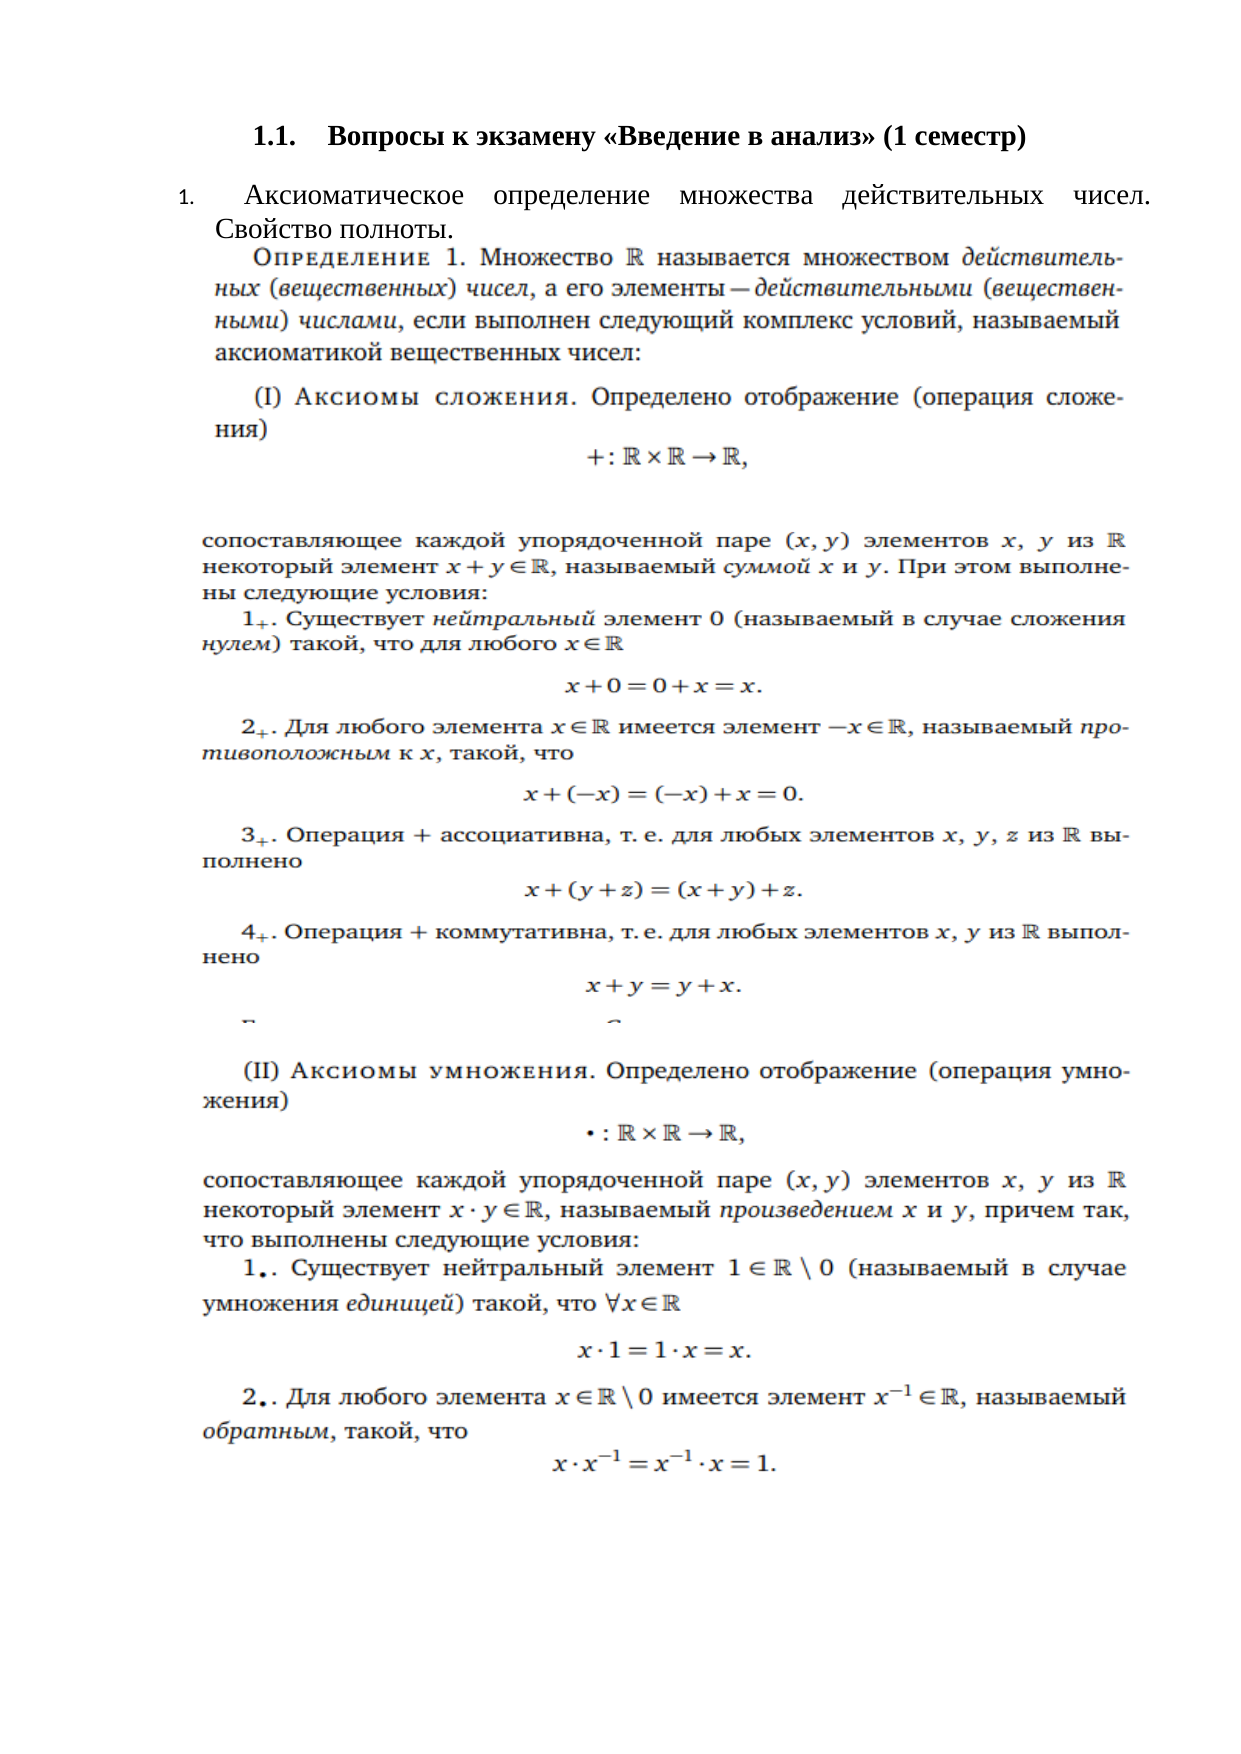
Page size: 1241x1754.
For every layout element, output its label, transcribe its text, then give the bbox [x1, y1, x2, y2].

picture [178, 522, 1151, 1023]
list Вопросы к экзамену «Введение в анализ» (1 семестр) [252, 118, 1152, 152]
list Аксиоматическое определение множества действительных чисел. Свойство полноты. [177, 177, 1152, 244]
picture [196, 244, 1133, 494]
picture [190, 1051, 1139, 1501]
